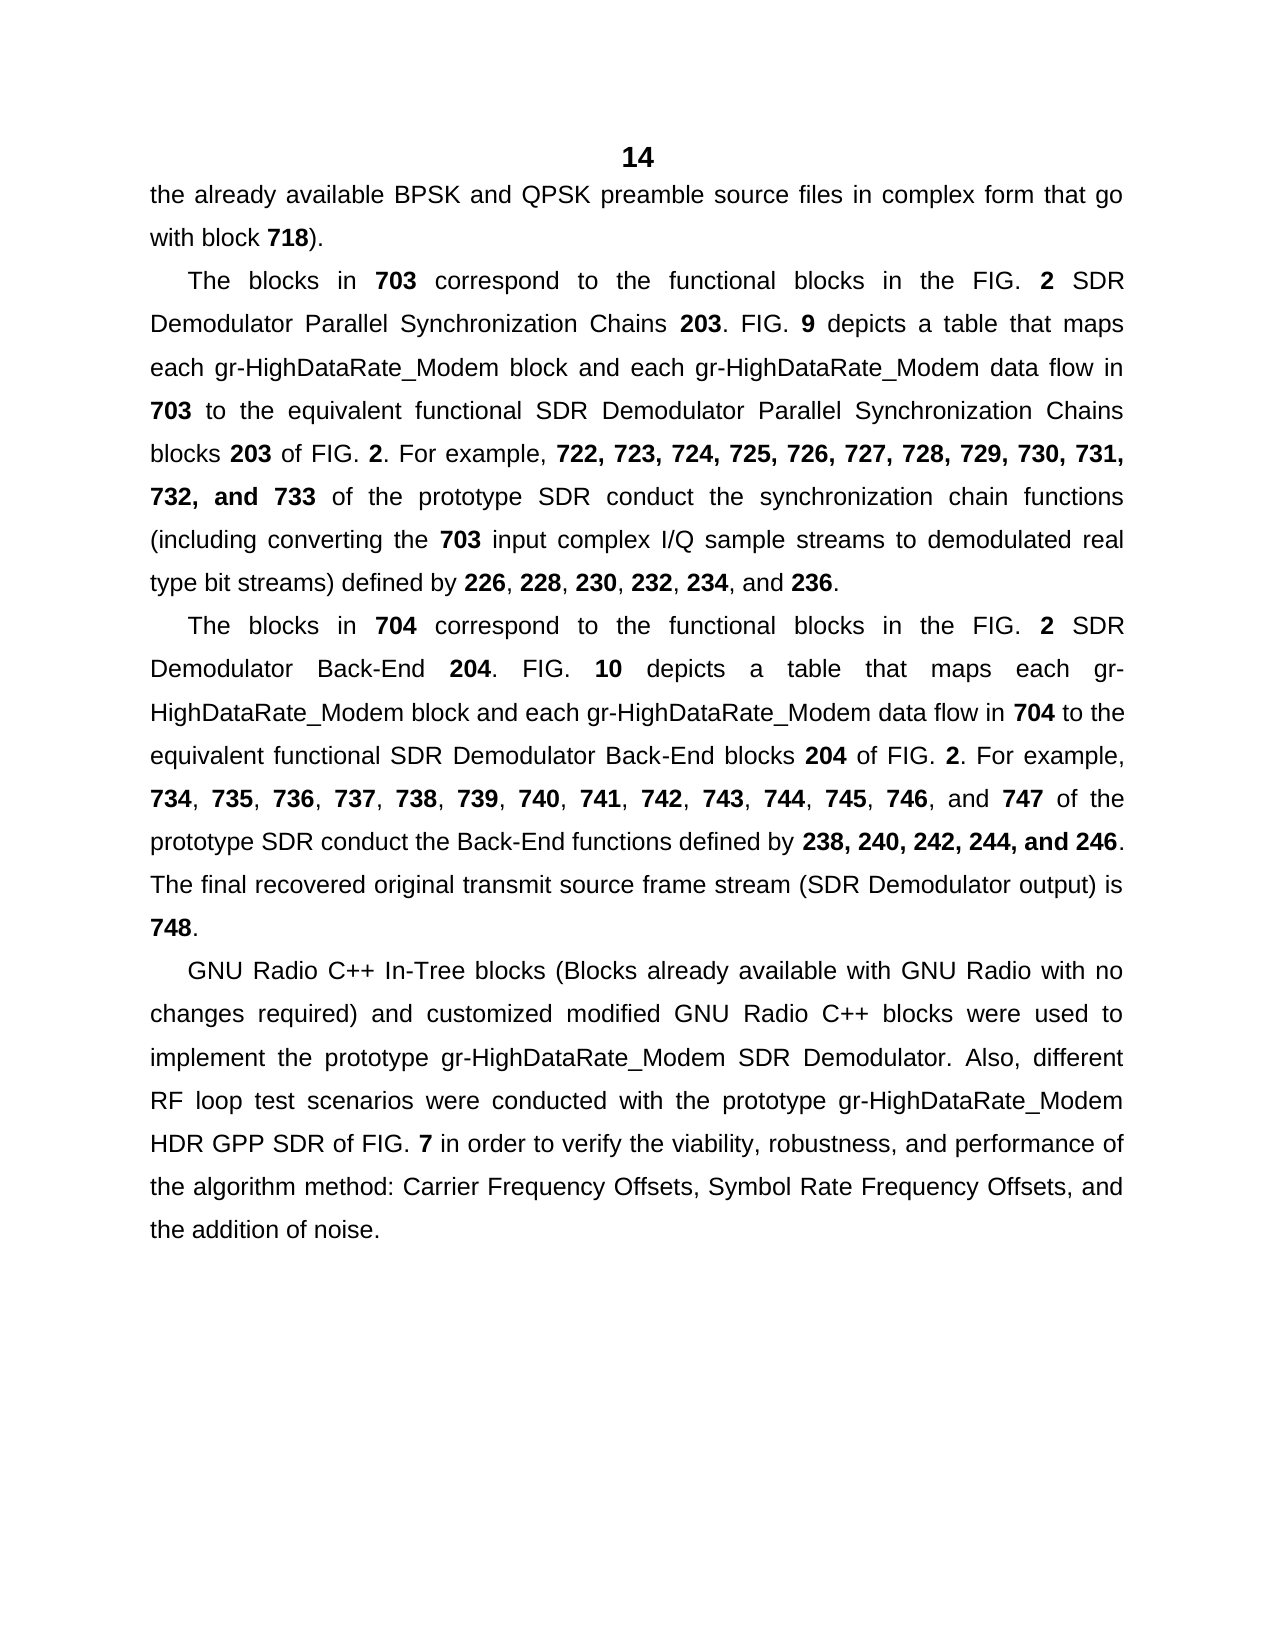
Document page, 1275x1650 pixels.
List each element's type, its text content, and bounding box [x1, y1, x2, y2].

text The blocks in 704 correspond to the functional blocks in the FIG. 2 SDR Demodulator Back-End 204. FIG. 10 depicts a table that maps each gr-HighDataRate_Modem block and each gr-HighDataRate_Modem data flow in 704 to the equivalent functional SDR Demodulator Back‑End blocks 204 of FIG. 2. For example, 734, 735, 736, 737, 738, 739, 740, 741, 742, 743, 744, 745, 746, and 747 of the prototype SDR conduct the Back-End functions defined by 238, 240, 242, 244, and 246. The final recovered original transmit source frame stream (SDR Demodulator output) is 748. [150, 611, 1125, 942]
text the already available BPSK and QPSK preamble source files in complex form that go with block 718). [150, 180, 1125, 252]
text GNU Radio C++ In-Tree blocks (Blocks already available with GNU Radio with no changes required) and customized modified GNU Radio C++ blocks were used to implement the prototype gr-HighDataRate_Modem SDR Demodulator. Also, different RF loop test scenarios were conducted with the prototype gr-HighDataRate_Modem HDR GPP SDR of FIG. 7 in order to verify the viability, robustness, and performance of the algorithm method: Carrier Frequency Offsets, Symbol Rate Frequency Offsets, and the addition of noise. [150, 956, 1125, 1244]
text The blocks in 703 correspond to the functional blocks in the FIG. 2 SDR Demodulator Parallel Synchronization Chains 203. FIG. 9 depicts a table that maps each gr-HighDataRate_Modem block and each gr-HighDataRate_Modem data flow in 703 to the equivalent functional SDR Demodulator Parallel Synchronization Chains blocks 203 of FIG. 2. For example, 722, 723, 724, 725, 726, 727, 728, 729, 730, 731, 732, and 733 of the prototype SDR conduct the synchronization chain functions (including converting the 703 input complex I/Q sample streams to demodulated real type bit streams) defined by 226, 228, 230, 232, 234, and 236. [150, 266, 1125, 597]
